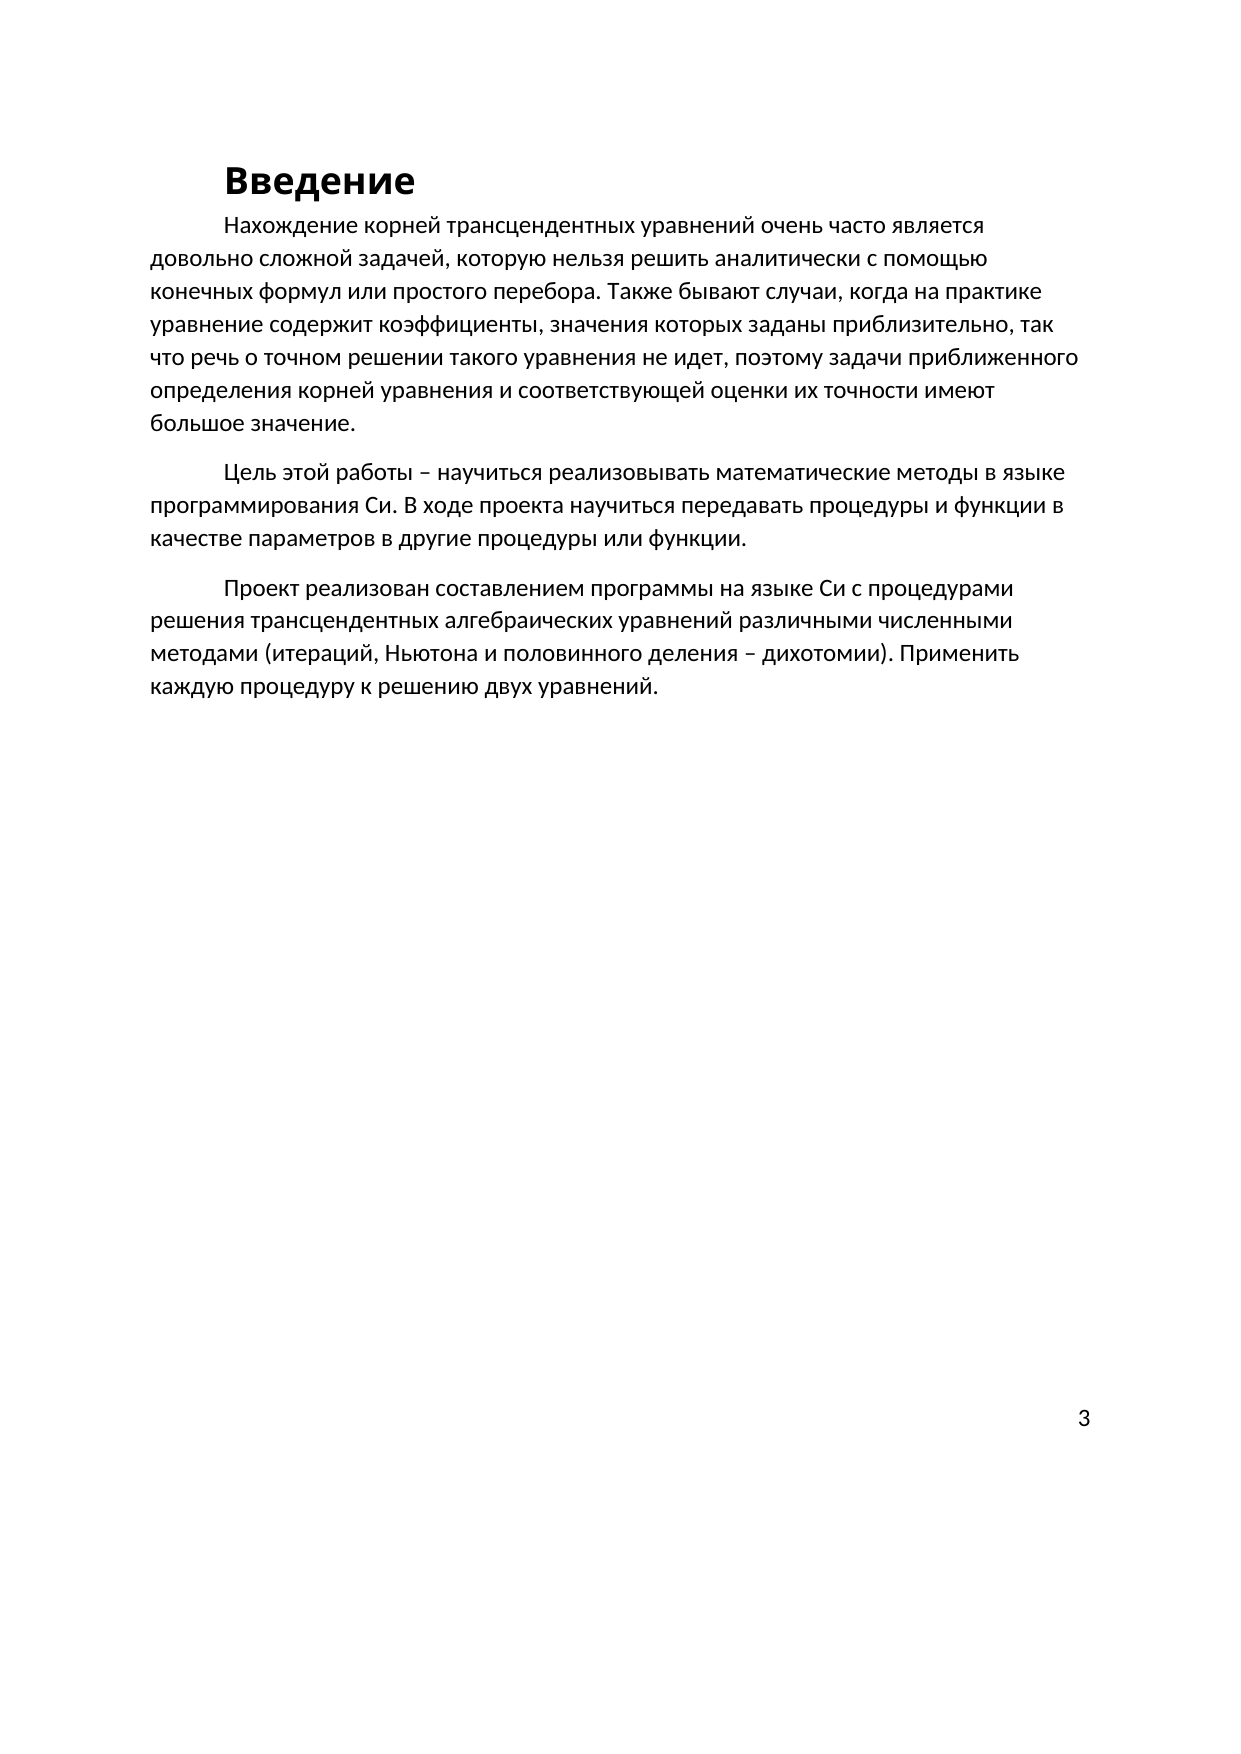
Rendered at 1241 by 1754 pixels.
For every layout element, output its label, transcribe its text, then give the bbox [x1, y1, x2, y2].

text Цель этой работы – научиться реализовывать математические методы в языке программирования Си. В ходе проекта научиться передавать процедуры и функции в качестве параметров в другие процедуры или функции. [150, 456, 1090, 553]
text Нахождение корней трансцендентных уравнений очень часто является довольно сложной задачей, которую нельзя решить аналитически с помощью конечных формул или простого перебора. Также бывают случаи, когда на практике уравнение содержит коэффициенты, значения которых заданы приблизительно, так что речь о точном решении такого уравнения не идет, поэтому задачи приближенного определения корней уравнения и соответствующей оценки их точности имеют большое значение. [150, 209, 1090, 437]
subtitle Введение [150, 154, 224, 205]
text Проект реализован составлением программы на языке Си с процедурами решения трансцендентных алгебраических уравнений различными численными методами (итераций, Ньютона и половинного деления – дихотомии). Применить каждую процедуру к решению двух уравнений. [150, 572, 1090, 701]
subtitle Введение [416, 154, 1090, 205]
